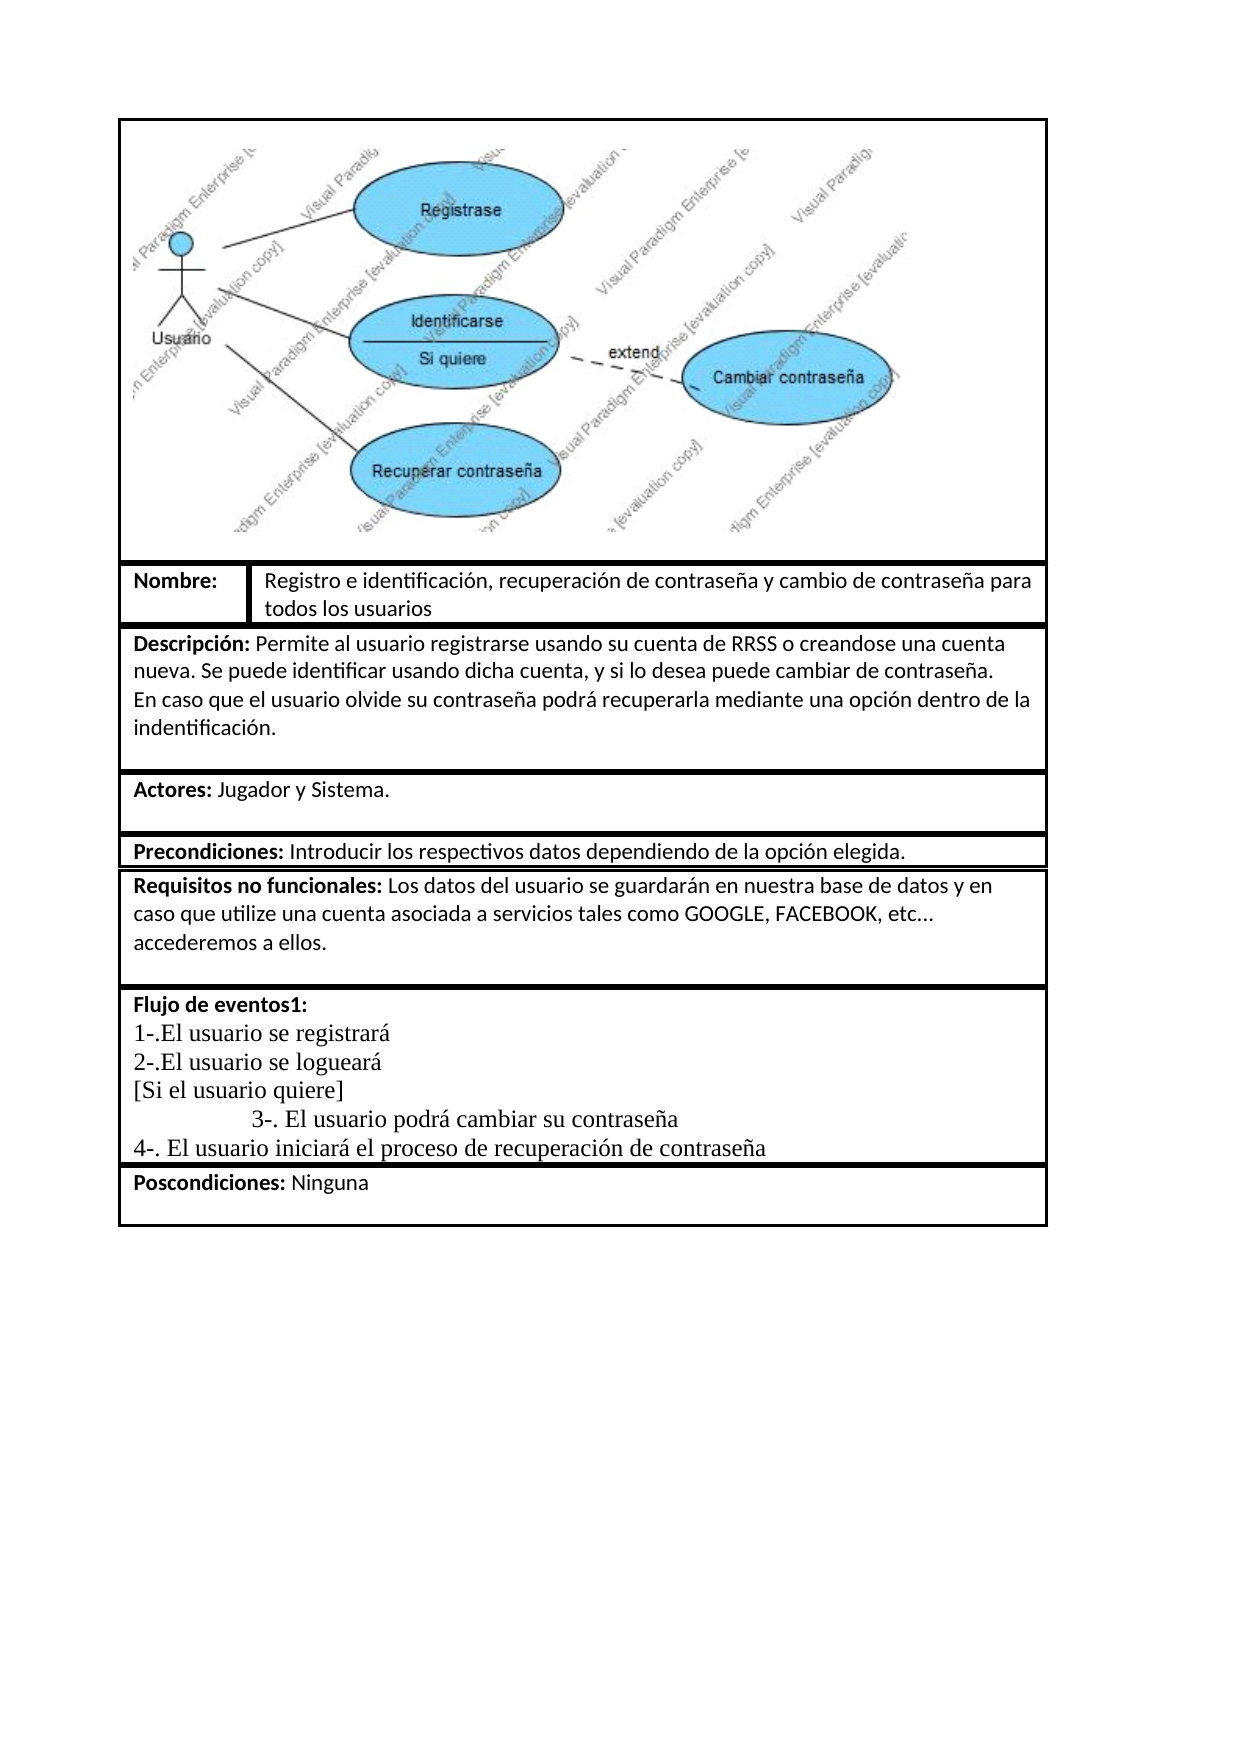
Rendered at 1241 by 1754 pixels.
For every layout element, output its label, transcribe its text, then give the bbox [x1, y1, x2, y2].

table_cell Registro e identificación, recuperación de contraseña y cambio de contraseña para todos los usuarios [252, 566, 1045, 622]
table_cell Flujo de eventos1: 1-.El usuario se registrará 2-.El usuario se logueará [Si el usuario quiere] 3-. El usuario podrá cambiar su contraseña 4-. El usuario iniciará el proceso de recuperación de contraseña [121, 990, 1045, 1162]
table_cell Poscondiciones: Ninguna [121, 1168, 1045, 1224]
table_header [121, 121, 1045, 560]
table_cell Requisitos no funcionales: Los datos del usuario se guardarán en nuestra base de datos y en caso que utilize una cuenta asociada a servicios tales como GOOGLE, FACEBOOK, etc... accederemos a ellos. [121, 872, 1045, 984]
table_cell Descripción: Permite al usuario registrarse usando su cuenta de RRSS o creandose una cuenta nueva. Se puede identificar usando dicha cuenta, y si lo desea puede cambiar de contraseña. En caso que el usuario olvide su contraseña podrá recuperarla mediante una opción dentro de la indentificación. [121, 629, 1045, 769]
table_cell Nombre: [121, 566, 246, 622]
table_cell Precondiciones: Introducir los respectivos datos dependiendo de la opción elegida. [121, 837, 1045, 865]
table_cell Actores: Jugador y Sistema. [121, 775, 1045, 831]
